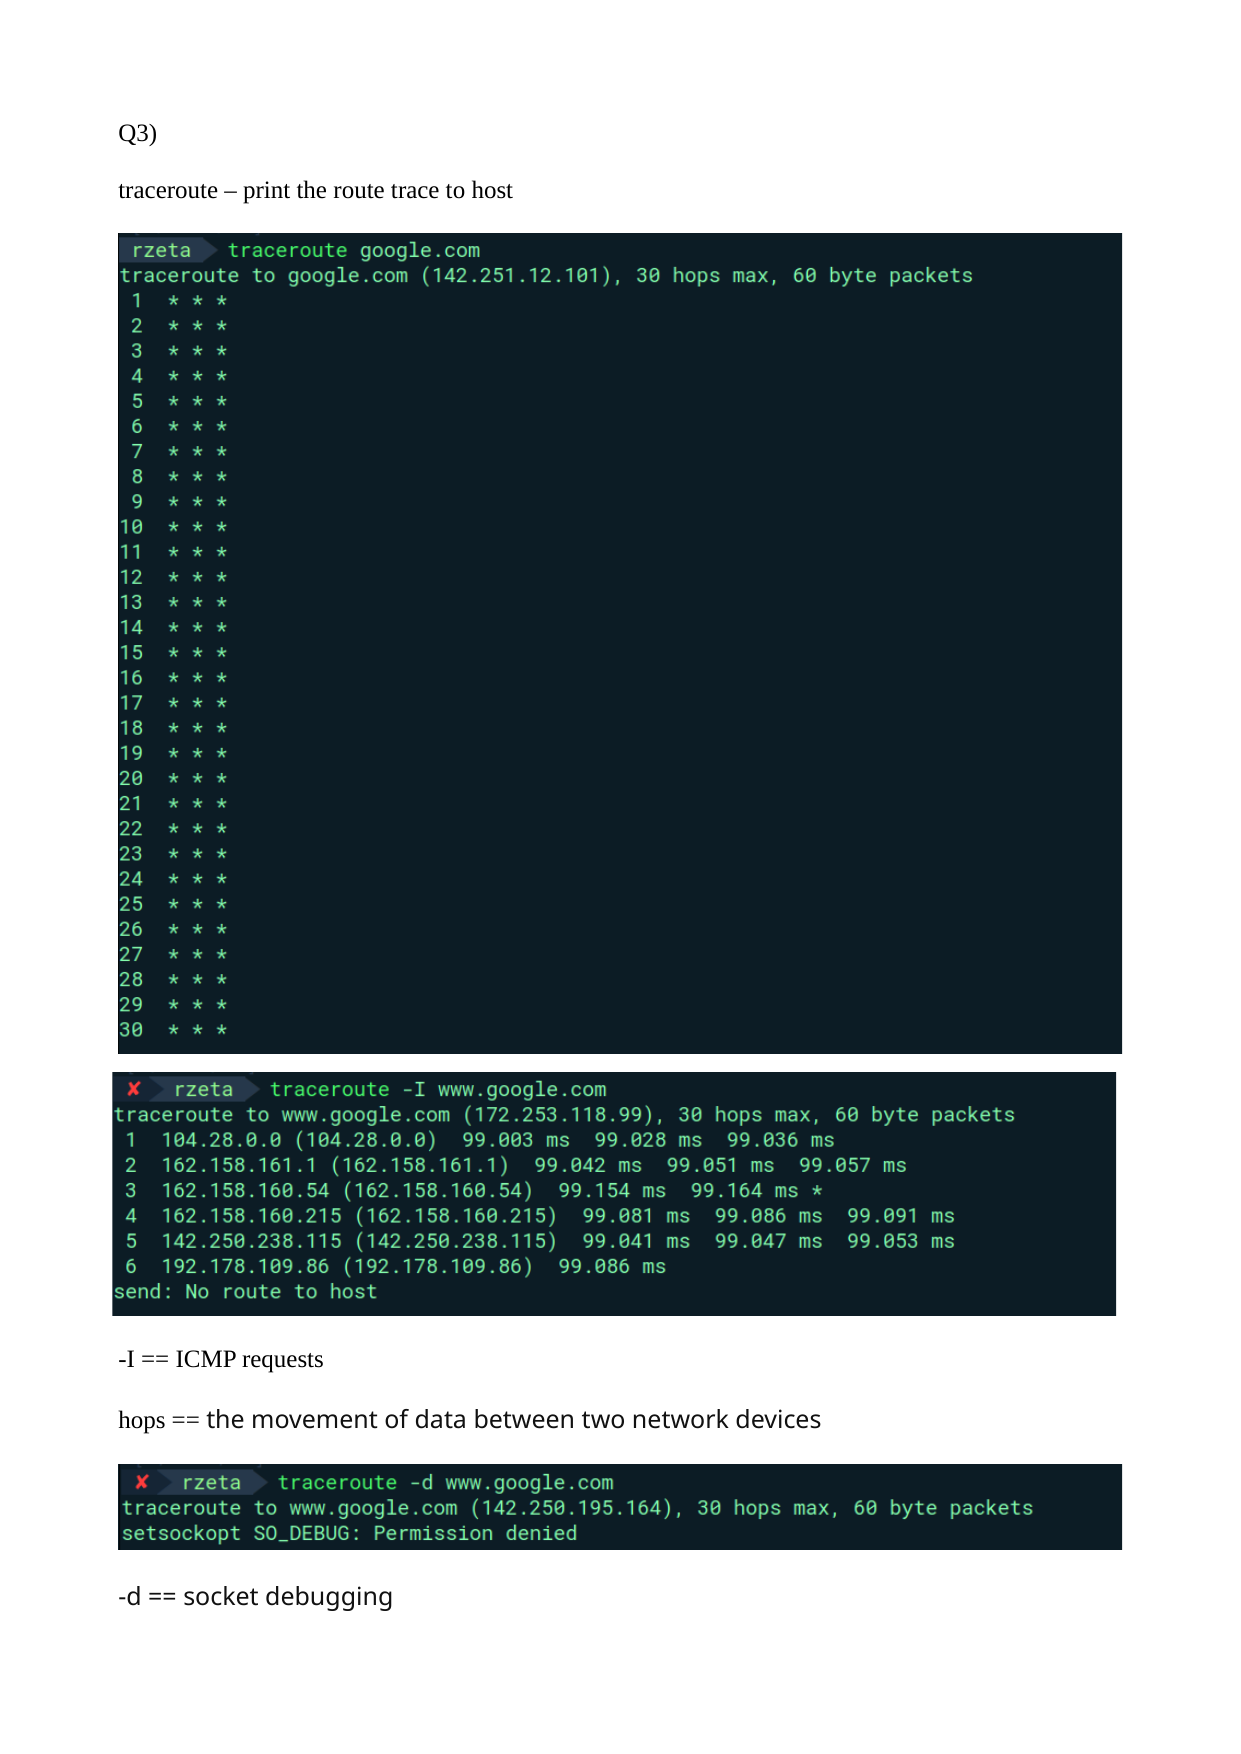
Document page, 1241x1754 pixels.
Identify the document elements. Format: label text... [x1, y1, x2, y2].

picture [118, 233, 1123, 1054]
picture [112, 1072, 1117, 1316]
picture [118, 1464, 1123, 1550]
text -I == ICMP requests hops == the movement of data between two network devices [118, 1054, 1122, 1436]
text traceroute – print the route trace to host [118, 176, 1122, 204]
text -d == socket debugging [118, 1578, 1122, 1612]
text Q3) [118, 118, 1122, 147]
